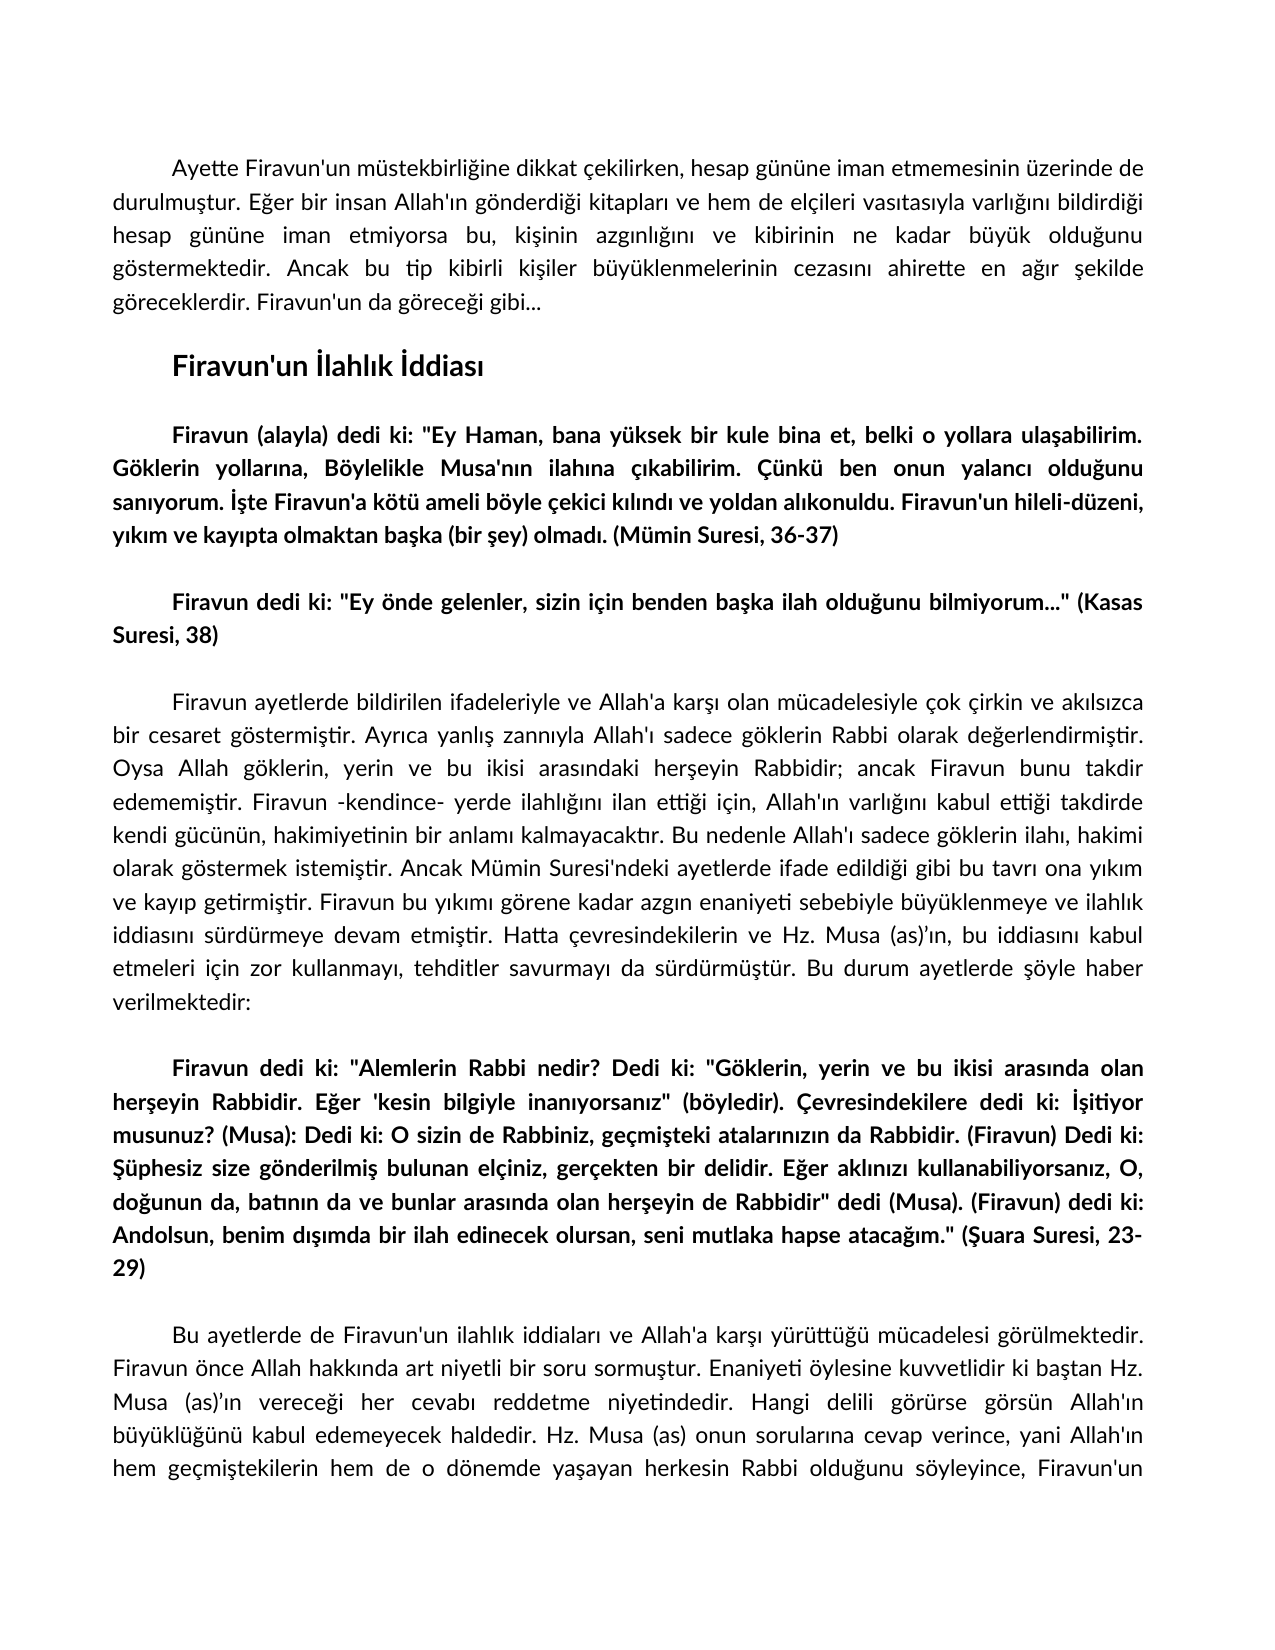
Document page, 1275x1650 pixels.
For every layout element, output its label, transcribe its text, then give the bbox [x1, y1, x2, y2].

text Bu ayetlerde de Firavun'un ilahlık iddiaları ve Allah'a karşı yürüttüğü mücadelesi görülmektedir. Firavun önce Allah hakkında art niyetli bir soru sormuştur. Enaniyeti öylesine kuvvetlidir ki baştan Hz. Musa (as)’ın vereceği her cevabı reddetme niyetindedir. Hangi delili görürse görsün Allah'ın büyüklüğünü kabul edemeyecek haldedir. Hz. Musa (as) onun sorularına cevap verince, yani Allah'ın hem geçmiştekilerin hem de o dönemde yaşayan herkesin Rabbi olduğunu söyleyince, Firavun'un [112, 1317, 1145, 1483]
text Ayette Firavun'un müstekbirliğine dikkat çekilirken, hesap gününe iman etmemesinin üzerinde de durulmuştur. Eğer bir insan Allah'ın gönderdiği kitapları ve hem de elçileri vasıtasıyla varlığını bildirdiği hesap gününe iman etmiyorsa bu, kişinin azgınlığını ve kibirinin ne kadar büyük olduğunu göstermektedir. Ancak bu tip kibirli kişiler büyüklenmelerinin cezasını ahirette en ağır şekilde göreceklerdir. Firavun'un da göreceği gibi... [112, 150, 1145, 317]
text Firavun (alayla) dedi ki: "Ey Haman, bana yüksek bir kule bina et, belki o yollara ulaşabilirim. Göklerin yollarına, Böylelikle Musa'nın ilahına çıkabilirim. Çünkü ben onun yalancı olduğunu sanıyorum. İşte Firavun'a kötü ameli böyle çekici kılındı ve yoldan alıkonuldu. Firavun'un hileli-düzeni, yıkım ve kayıpta olmaktan başka (bir şey) olmadı. (Mümin Suresi, 36-37) [112, 417, 1145, 550]
text Firavun ayetlerde bildirilen ifadeleriyle ve Allah'a karşı olan mücadelesiyle çok çirkin ve akılsızca bir cesaret göstermiştir. Ayrıca yanlış zannıyla Allah'ı sadece göklerin Rabbi olarak değerlendirmiştir. Oysa Allah göklerin, yerin ve bu ikisi arasındaki herşeyin Rabbidir; ancak Firavun bunu takdir edememiştir. Firavun -kendince- yerde ilahlığını ilan ettiği için, Allah'ın varlığını kabul ettiği takdirde kendi gücünün, hakimiyetinin bir anlamı kalmayacaktır. Bu nedenle Allah'ı sadece göklerin ilahı, hakimi olarak göstermek istemiştir. Ancak Mümin Suresi'ndeki ayetlerde ifade edildiği gibi bu tavrı ona yıkım ve kayıp getirmiştir. Firavun bu yıkımı görene kadar azgın enaniyeti sebebiyle büyüklenmeye ve ilahlık iddiasını sürdürmeye devam etmiştir. Hatta çevresindekilerin ve Hz. Musa (as)’ın, bu iddiasını kabul etmeleri için zor kullanmayı, tehditler savurmayı da sürdürmüştür. Bu durum ayetlerde şöyle haber verilmektedir: [112, 683, 1145, 1017]
text Firavun dedi ki: "Ey önde gelenler, sizin için benden başka ilah olduğunu bilmiyorum..." (Kasas Suresi, 38) [112, 583, 1145, 650]
text Firavun dedi ki: "Alemlerin Rabbi nedir? Dedi ki: "Göklerin, yerin ve bu ikisi arasında olan herşeyin Rabbidir. Eğer 'kesin bilgiyle inanıyorsanız" (böyledir). Çevresindekilere dedi ki: İşitiyor musunuz? (Musa): Dedi ki: O sizin de Rabbiniz, geçmişteki atalarınızın da Rabbidir. (Firavun) Dedi ki: Şüphesiz size gönderilmiş bulunan elçiniz, gerçekten bir delidir. Eğer aklınızı kullanabiliyorsanız, O, doğunun da, batının da ve bunlar arasında olan herşeyin de Rabbidir" dedi (Musa). (Firavun) dedi ki: Andolsun, benim dışımda bir ilah edinecek olursan, seni mutlaka hapse atacağım." (Şuara Suresi, 23-29) [112, 1050, 1145, 1283]
text Firavun'un İlahlık İddiası [112, 350, 1145, 383]
